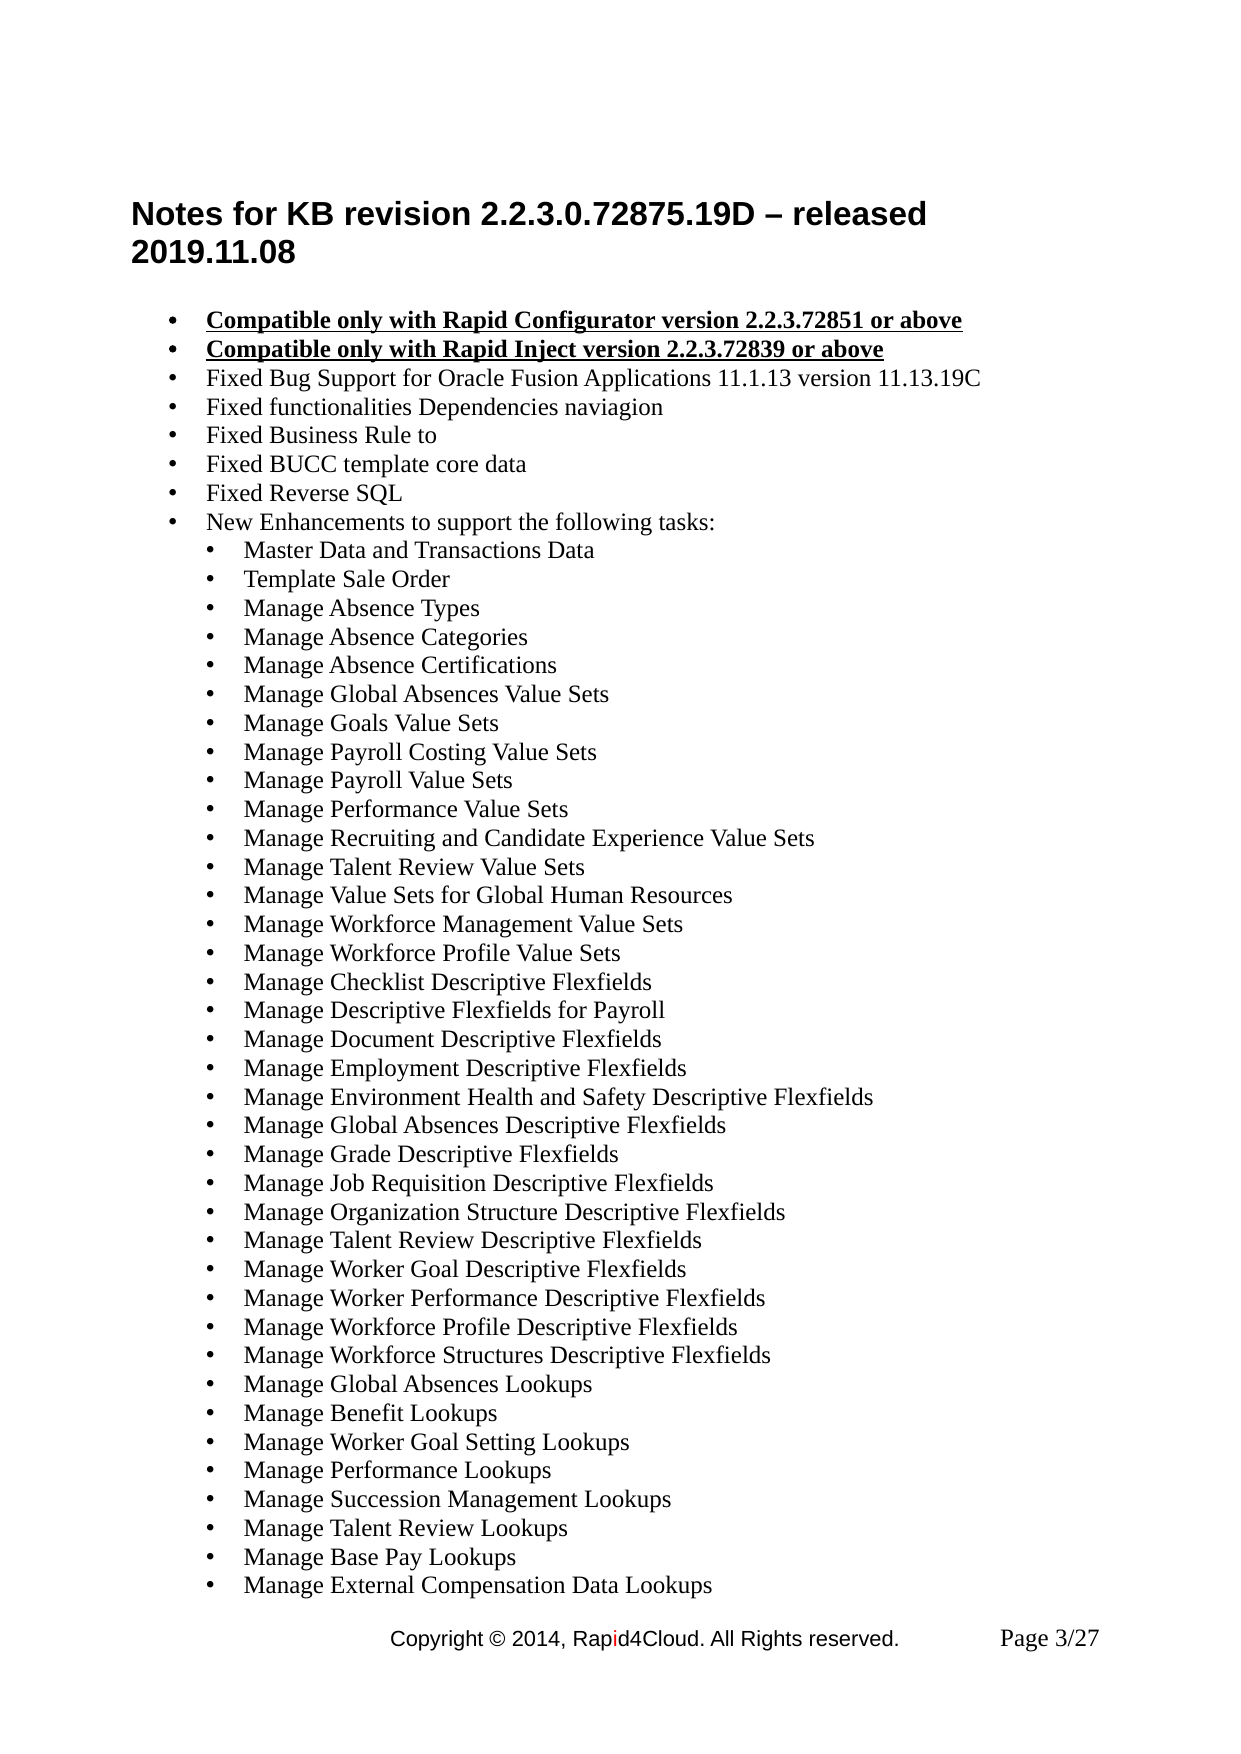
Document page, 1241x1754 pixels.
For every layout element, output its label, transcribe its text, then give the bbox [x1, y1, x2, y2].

list Fixed Reverse SQL [168, 478, 1099, 507]
list Master Data and Transactions Data [206, 536, 1099, 564]
list Manage Worker Goal Setting Lookups [206, 1427, 1099, 1456]
list New Enhancements to support the following tasks: [168, 507, 1099, 536]
list Manage Employment Descriptive Flexfields [206, 1053, 1099, 1082]
list Compatible only with Rapid Inject version 2.2.3.72839 or above [168, 334, 1099, 363]
list Manage Document Descriptive Flexfields [206, 1024, 1099, 1053]
list Manage Absence Certifications [206, 651, 1099, 679]
list Manage Workforce Profile Value Sets [206, 938, 1099, 967]
list Manage Workforce Profile Descriptive Flexfields [206, 1312, 1099, 1341]
subtitle Notes for KB revision 2.2.3.0.72875.19D – released 2019.11.08 [131, 194, 1099, 271]
list Manage Descriptive Flexfields for Payroll [206, 996, 1099, 1024]
list Manage Organization Structure Descriptive Flexfields [206, 1197, 1099, 1226]
list Manage Goals Value Sets [206, 708, 1099, 737]
list Manage Absence Types [206, 593, 1099, 622]
list Manage External Compensation Data Lookups [206, 1571, 1099, 1599]
list Manage Payroll Costing Value Sets [206, 737, 1099, 766]
list Manage Talent Review Value Sets [206, 852, 1099, 881]
list Manage Performance Lookups [206, 1456, 1099, 1484]
list Template Sale Order [206, 564, 1099, 593]
list Manage Performance Value Sets [206, 794, 1099, 823]
list Manage Global Absences Lookups [206, 1369, 1099, 1398]
list Manage Base Pay Lookups [206, 1542, 1099, 1571]
list Manage Workforce Structures Descriptive Flexfields [206, 1341, 1099, 1369]
list Compatible only with Rapid Configurator version 2.2.3.72851 or above [168, 306, 1099, 334]
list Manage Grade Descriptive Flexfields [206, 1139, 1099, 1168]
list Fixed BUCC template core data [168, 449, 1099, 478]
list Manage Talent Review Lookups [206, 1513, 1099, 1542]
list Manage Worker Performance Descriptive Flexfields [206, 1283, 1099, 1312]
list Manage Succession Management Lookups [206, 1484, 1099, 1513]
list Manage Payroll Value Sets [206, 766, 1099, 794]
list Manage Job Requisition Descriptive Flexfields [206, 1168, 1099, 1197]
list Fixed Business Rule to [168, 421, 1099, 449]
list Manage Workforce Management Value Sets [206, 909, 1099, 938]
list Manage Checklist Descriptive Flexfields [206, 967, 1099, 996]
list Manage Global Absences Value Sets [206, 679, 1099, 708]
list Manage Global Absences Descriptive Flexfields [206, 1111, 1099, 1139]
list Fixed Bug Support for Oracle Fusion Applications 11.1.13 version 11.13.19C [168, 363, 1099, 392]
list Manage Absence Categories [206, 622, 1099, 651]
list Manage Benefit Lookups [206, 1398, 1099, 1427]
list Manage Recruiting and Candidate Experience Value Sets [206, 823, 1099, 852]
list Manage Environment Health and Safety Descriptive Flexfields [206, 1082, 1099, 1111]
list Fixed functionalities Dependencies naviagion [168, 392, 1099, 421]
list Manage Value Sets for Global Human Resources [206, 881, 1099, 909]
list Manage Worker Goal Descriptive Flexfields [206, 1254, 1099, 1283]
list Manage Talent Review Descriptive Flexfields [206, 1226, 1099, 1254]
